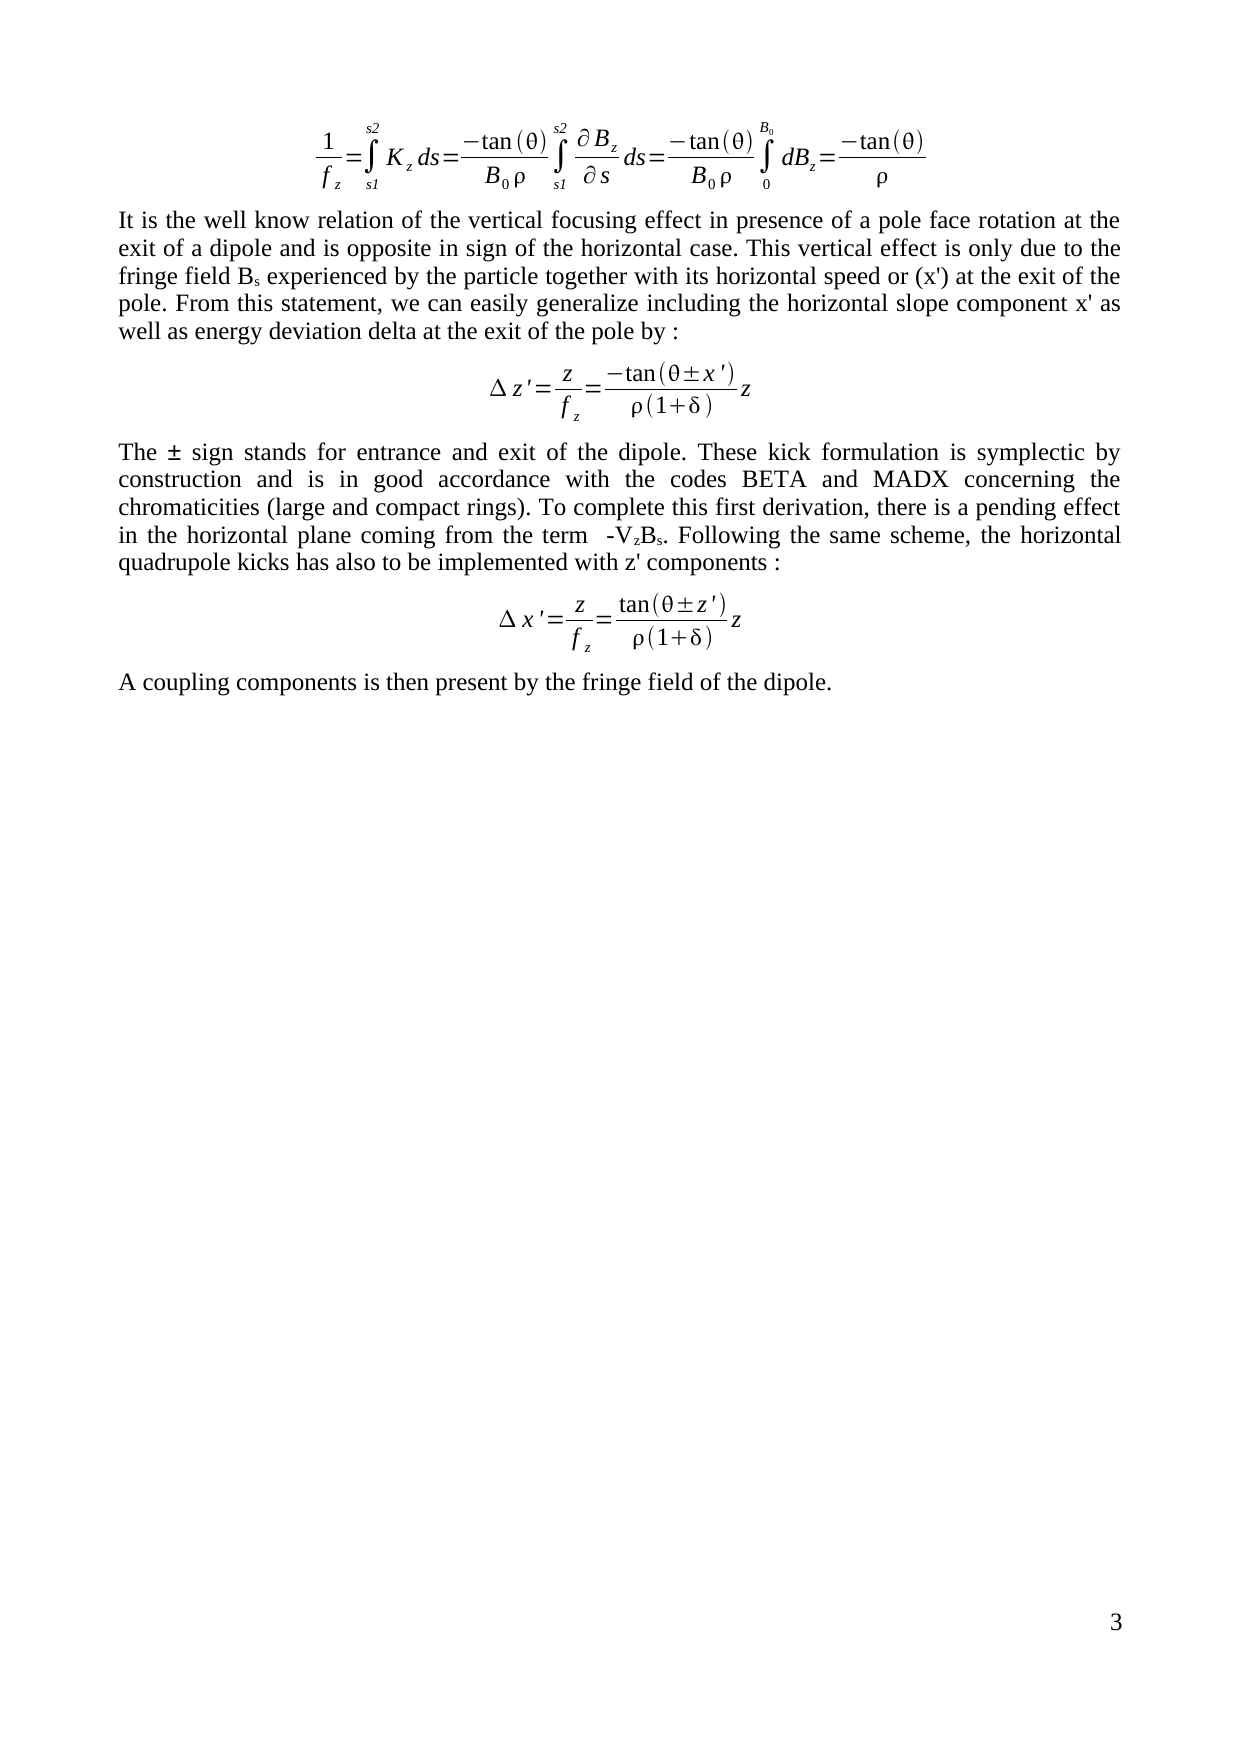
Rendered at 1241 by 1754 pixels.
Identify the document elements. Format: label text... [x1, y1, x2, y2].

text A coupling components is then present by the fringe field of the dipole. [118, 668, 1122, 696]
text The ± sign stands for entrance and exit of the dipole. These kick formulation is symplectic by construction and is in good accordance with the codes BETA and MADX concerning the chromaticities (large and compact rings). To complete this first derivation, there is a pending effect in the horizontal plane coming from the term -VzBs. Following the same scheme, the horizontal quadrupole kicks has also to be implemented with z' components : [118, 437, 1122, 576]
text It is the well know relation of the vertical focusing effect in presence of a pole face rotation at the exit of a dipole and is opposite in sign of the horizontal case. This vertical effect is only due to the fringe field Bs experienced by the particle together with its horizontal speed or (x') at the exit of the pole. From this statement, we can easily generalize including the horizontal slope component x' as well as energy deviation delta at the exit of the pole by : [118, 206, 1122, 345]
